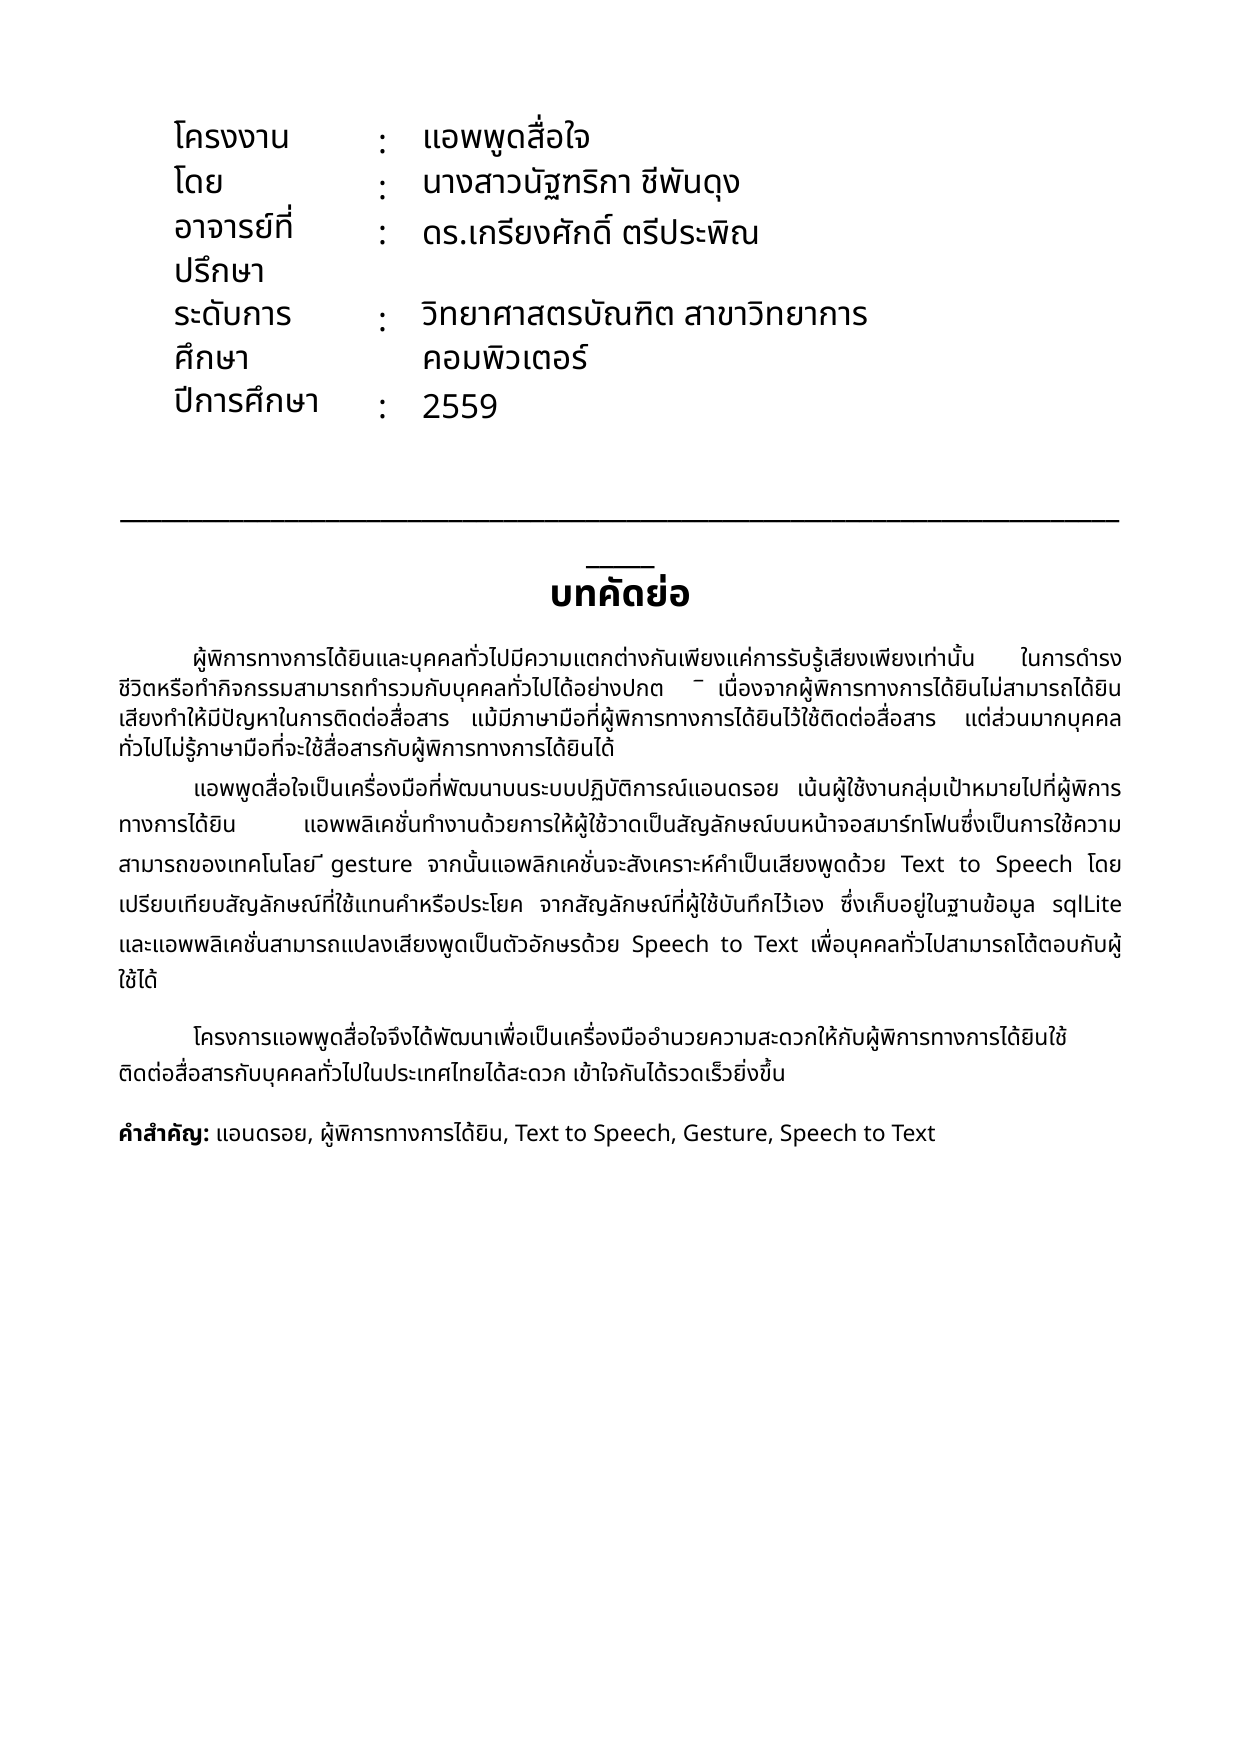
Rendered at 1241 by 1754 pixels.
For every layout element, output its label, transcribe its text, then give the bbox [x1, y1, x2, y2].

text ______________________________________________________________________________ [118, 482, 1122, 573]
table_header แอพพูดสื่อใจ [411, 118, 994, 163]
table_header โครงงาน [163, 118, 367, 163]
table_cell : [367, 164, 411, 209]
table_cell : [367, 209, 411, 296]
table_cell [411, 433, 994, 482]
table_cell [163, 433, 367, 482]
table_cell : [367, 296, 411, 383]
table_cell : [367, 383, 411, 432]
table_cell ปีการศึกษา [163, 383, 367, 432]
text บทคัดย่อ [118, 573, 1122, 622]
table_cell วิทยาศาสตรบัณฑิต สาขาวิทยาการคอมพิวเตอร์ [411, 296, 994, 383]
table_cell [367, 433, 411, 482]
table_header : [367, 118, 411, 163]
text โครงการแอพพูดสื่อใจจึงได้พัฒนาเพื่อเป็นเครื่องมืออำนวยความสะดวกให้กับผู้พิการทางการได้ยินใช้ติดต่อสื่อสารกับบุคคลทั่วไปในประเทศไทยได้สะดวก เข้าใจกันได้รวดเร็วยิ่งขึ้น [118, 1025, 1122, 1091]
table_cell ระดับการศึกษา [163, 296, 367, 383]
text คำสำคัญ: แอนดรอย, ผู้พิการทางการได้ยิน, Text to Speech, Gesture, Speech to Text [118, 1117, 1122, 1151]
table_cell อาจารย์ที่ปรึกษา [163, 209, 367, 296]
table_cell โดย [163, 164, 367, 209]
text แอพพูดสื่อใจเป็นเครื่องมือที่พัฒนาบนระบบปฏิบัติการณ์แอนดรอย เน้นผู้ใช้งานกลุ่มเป้าหมายไปที่ผู้พิการทางการได้ยิน แอพพลิเคชั่นทำงานด้วยการให้ผู้ใช้วาดเป็นสัญลักษณ์บนหน้าจอสมาร์ทโฟนซึ่งเป็นการใช้ความสามารถของเทคโนโลยี gesture จากนั้นแอพลิกเคชั่นจะสังเคราะห์คำเป็นเสียงพูดด้วย Text to Speech โดยเปรียบเทียบสัญลักษณ์ที่ใช้แทนคำหรือประโยค จากสัญลักษณ์ที่ผู้ใช้บันทึกไว้เอง ซึ่งเก็บอยู่ในฐานข้อมูล sqlLite และแอพพลิเคชั่นสามารถแปลงเสียงพูดเป็นตัวอักษรด้วย Speech to Text เพื่อบุคคลทั่วไปสามารถโต้ตอบกับผู้ใช้ได้ [118, 776, 1122, 998]
table_cell นางสาวนัฐฑริกา ชีพันดุง [411, 164, 994, 209]
text ผู้พิการทางการได้ยินและบุคคลทั่วไปมีความแตกต่างกันเพียงแค่การรับรู้เสียงเพียงเท่านั้น ในการดำรงชีวิตหรือทำกิจกรรมสามารถทำรวมกับบุคคลทั่วไปได้อย่างปกติ เนื่องจากผู้พิการทางการได้ยินไม่สามารถได้ยินเสียงทำให้มีปัญหาในการติดต่อสื่อสาร แม้มีภาษามือที่ผู้พิการทางการได้ยินไว้ใช้ติดต่อสื่อสาร แต่ส่วนมากบุคคลทั่วไปไม่รู้ภาษามือที่จะใช้สื่อสารกับผู้พิการทางการได้ยินได้ [118, 643, 1122, 766]
table_cell 2559 [411, 383, 994, 432]
table_cell ดร.เกรียงศักดิ์ ตรีประพิณ [411, 209, 994, 296]
